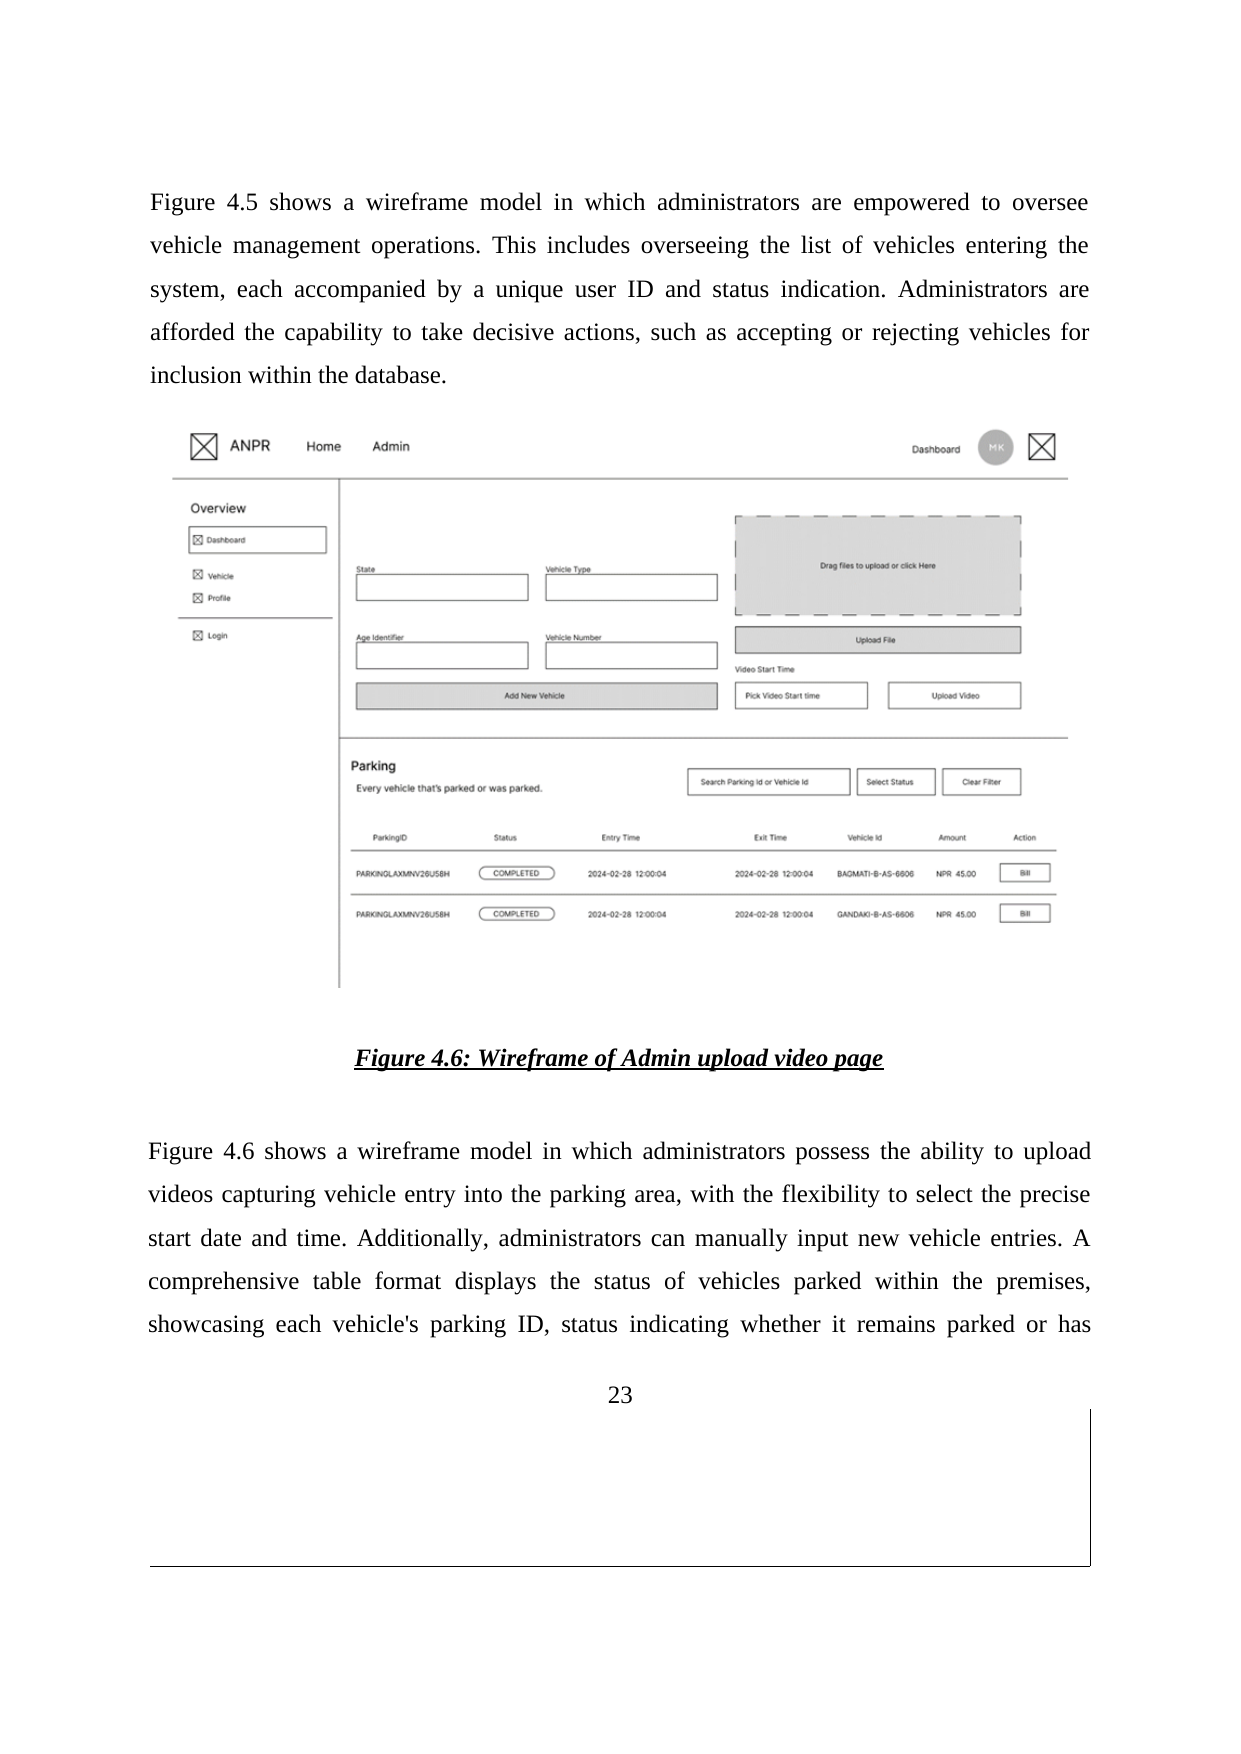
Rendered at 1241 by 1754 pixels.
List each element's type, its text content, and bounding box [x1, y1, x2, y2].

text Figure 4.6: Wireframe of Admin upload video page [148, 1043, 1092, 1072]
text Figure 4.6 shows a wireframe model in which administrators possess the ability to upload videos capturing vehicle entry into the parking area, with the flexibility to select the precise start date and time. Additionally, administrators can manually input new vehicle entries. A comprehensive table format displays the status of vehicles parked within the premises, showcasing each vehicle's parking ID, status indicating whether it remains parked or has [148, 1136, 1092, 1338]
text Figure 4.5 shows a wireframe model in which administrators are empowered to oversee vehicle management operations. This includes overseeing the list of vehicles entering the system, each accompanied by a unique user ID and status indication. Administrators are afforded the capability to take decisive actions, such as accepting or rejecting vehicles for inclusion within the database. [150, 187, 1090, 389]
